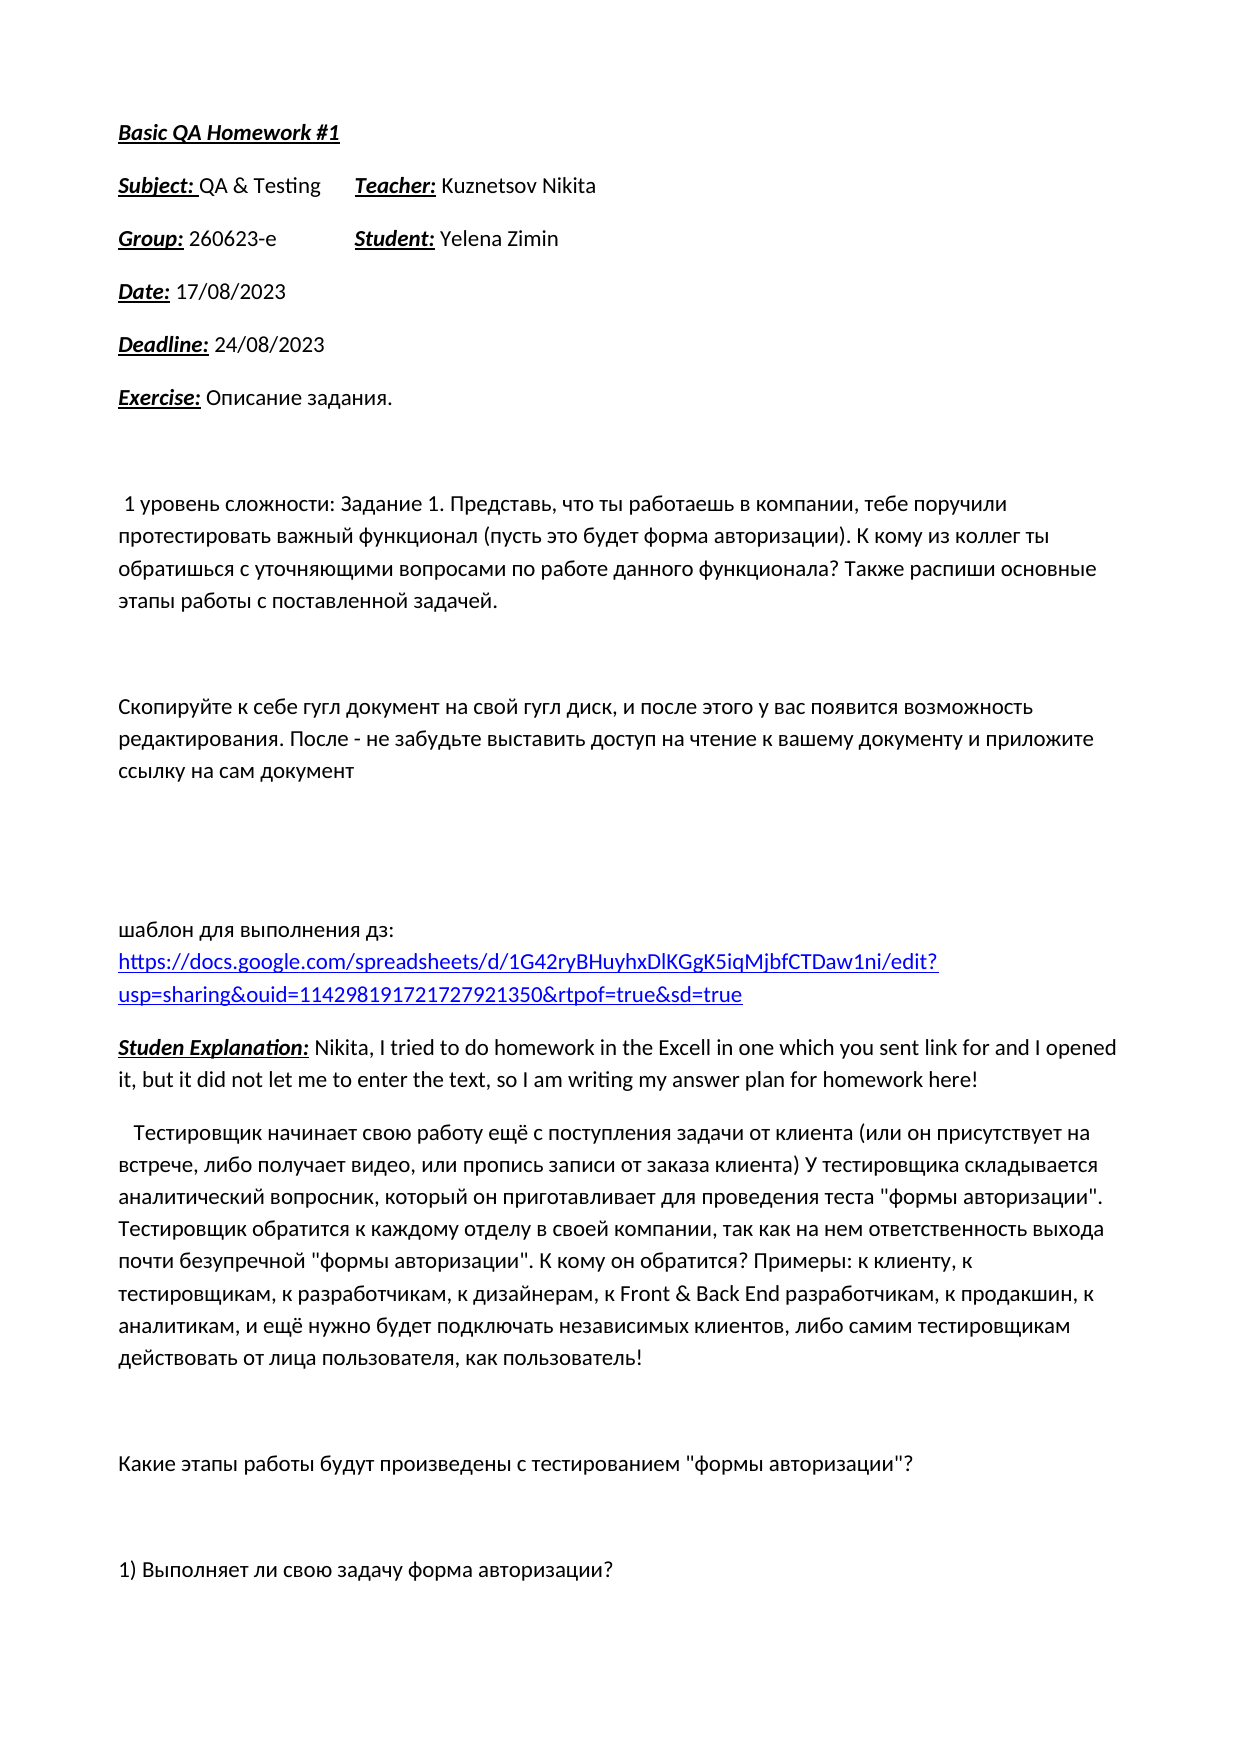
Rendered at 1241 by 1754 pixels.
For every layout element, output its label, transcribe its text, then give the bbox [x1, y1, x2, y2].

text 1) Выполняет ли свою задачу форма авторизации? [118, 1555, 1122, 1583]
text Какие этапы работы будут произведены с тестированием "формы авторизации"? [118, 1449, 1122, 1477]
text Studen Explanation: Nikita, I tried to do homework in the Excell in one which you sent link for and I opened it, but it did not let me to enter the text, so I am writing my answer plan for homework here! [118, 1033, 1122, 1093]
text Тестировщик начинает свою работу ещё с поступления задачи от клиента (или он присутствует на встрече, либо получает видео, или пропись записи от заказа клиента) У тестировщика складывается аналитический вопросник, который он приготавливает для проведения теста "формы авторизации". Тестировщик обратится к каждому отделу в своей компании, так как на нем ответственность выхода почти безупречной "формы авторизации". К кому он обратится? Примеры: к клиенту, к тестировщикам, к разработчикам, к дизайнерам, к Front & Back End разработчикам, к продакшин, к аналитикам, и ещё нужно будет подключать независимых клиентов, либо самим тестировщикам действовать от лица пользователя, как пользователь! [118, 1118, 1122, 1371]
text Subject: QA & Testing Teacher: Kuznetsov Nikita [118, 171, 1122, 199]
text Date: 17/08/2023 [118, 277, 1122, 305]
text шаблон для выполнения дз: https://docs.google.com/spreadsheets/d/1G42ryBHuyhxDlKGgK5iqMjbfCTDaw1ni/edit?usp=sharing&ouid=114298191721727921350&rtpof=true&sd=true [118, 915, 1122, 1008]
text 1 уровень сложности: Задание 1. Представь, что ты работаешь в компании, тебе поручили протестировать важный функционал (пусть это будет форма авторизации). К кому из коллег ты обратишься с уточняющими вопросами по работе данного функционала? Также распиши основные этапы работы с поставленной задачей. [118, 489, 1122, 614]
text Basic QA Homework #1 [118, 118, 1122, 146]
text Exercise: Описание задания. [118, 383, 1122, 411]
text Скопируйте к себе гугл документ на свой гугл диск, и после этого у вас появится возможность редактирования. После - не забудьте выставить доступ на чтение к вашему документу и приложите ссылку на сам документ [118, 692, 1122, 784]
text Deadline: 24/08/2023 [118, 330, 1122, 358]
text Group: 260623-e Student: Yelena Zimin [118, 224, 1122, 252]
